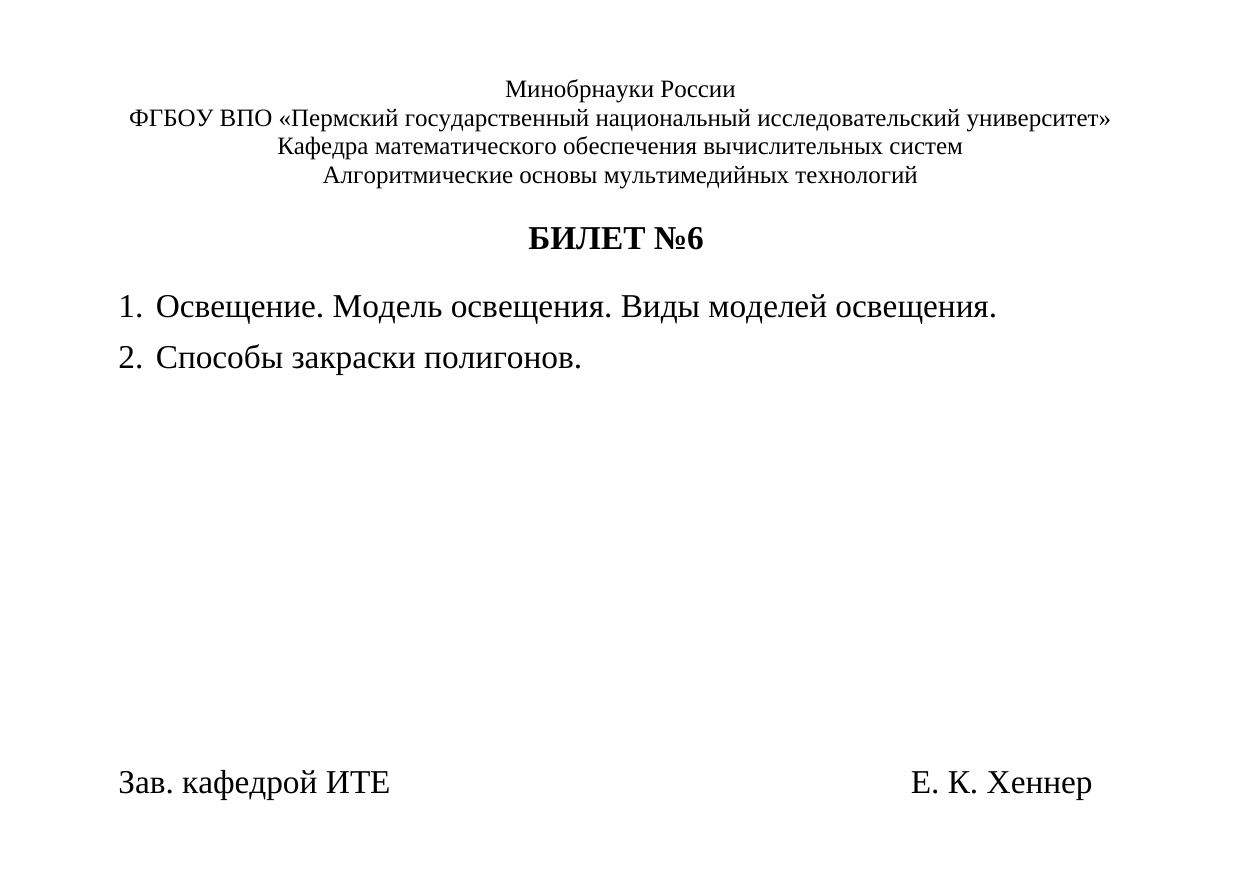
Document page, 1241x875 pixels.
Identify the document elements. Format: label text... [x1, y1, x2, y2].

list Освещение. Модель освещения. Виды моделей освещения. [118, 286, 1122, 324]
list Способы закраски полигонов. [118, 337, 1122, 375]
